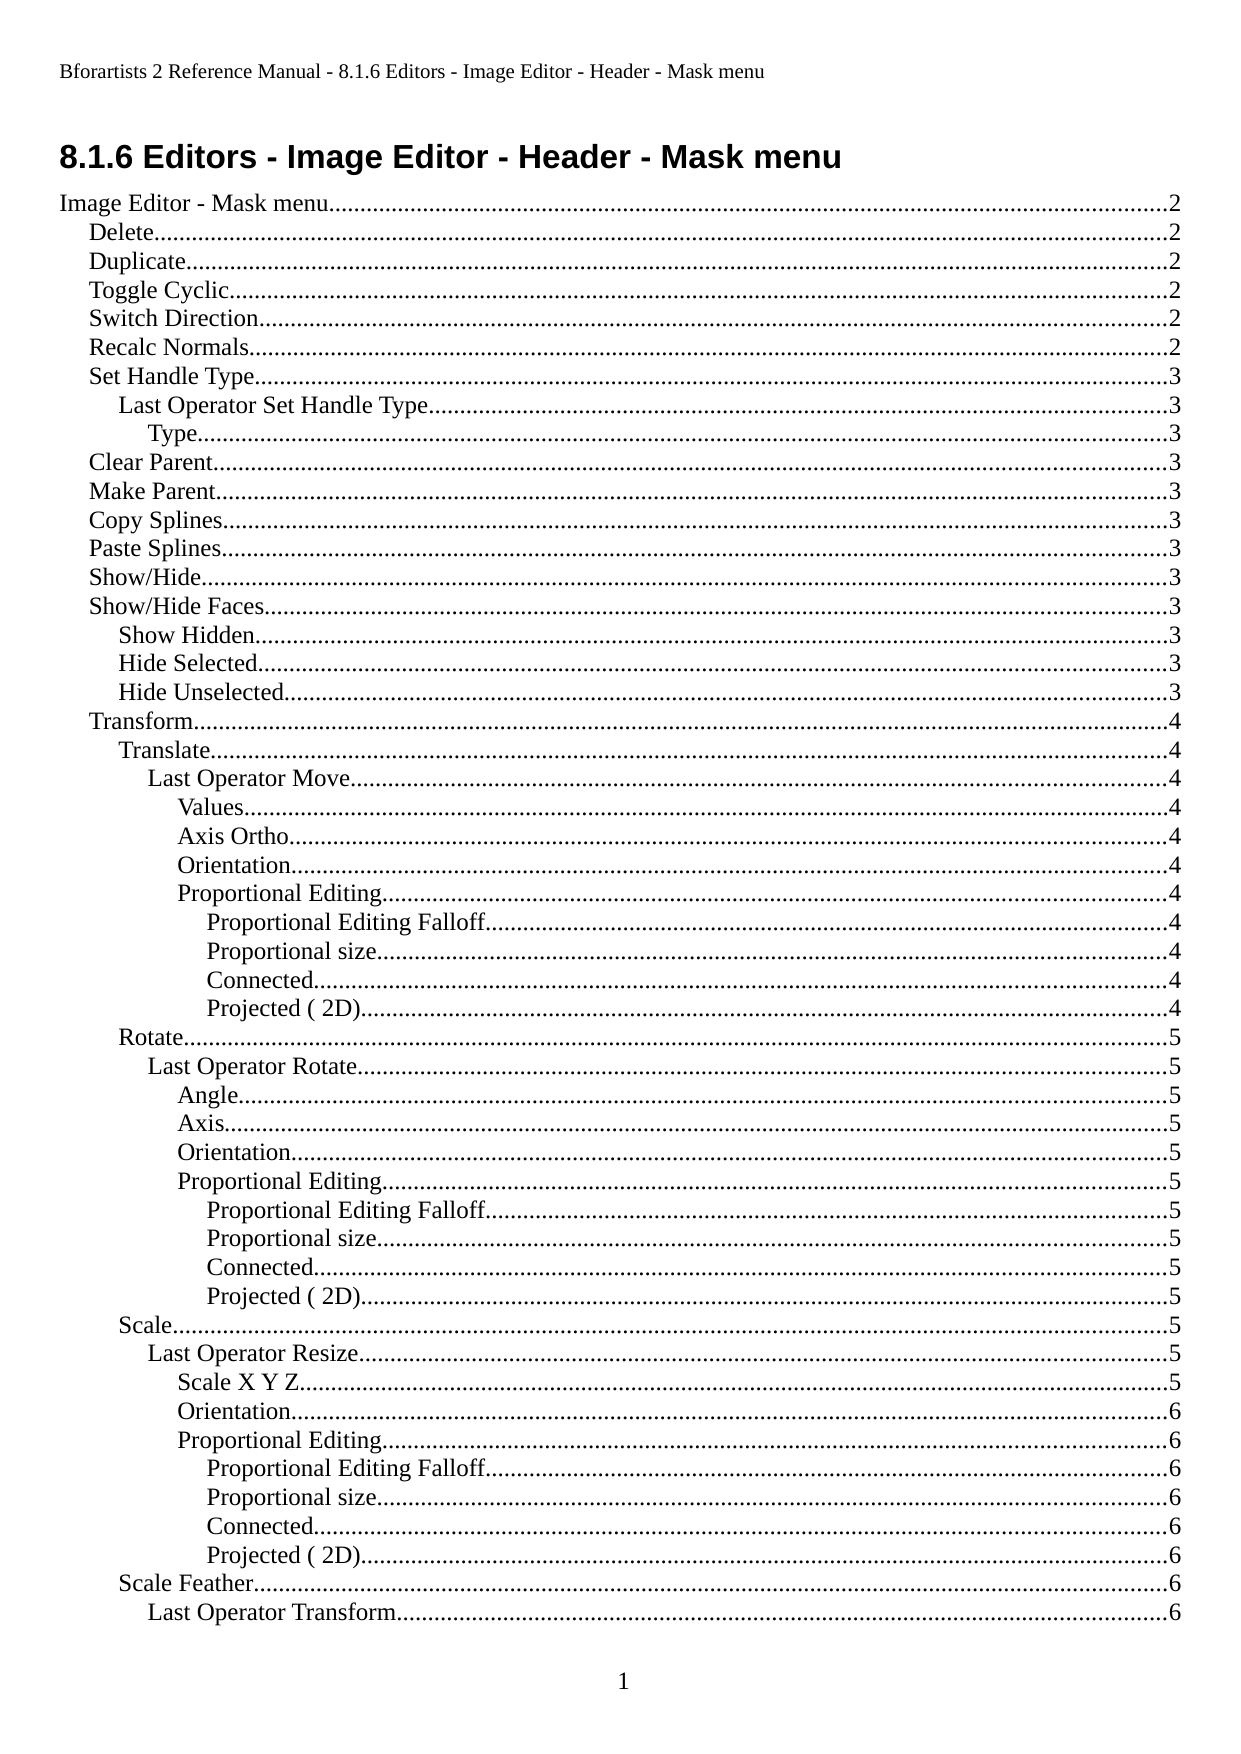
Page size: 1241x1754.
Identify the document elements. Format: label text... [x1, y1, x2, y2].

text Axis 5 [177, 1108, 1181, 1137]
text Angle 5 [177, 1080, 1181, 1108]
text Delete 2 [88, 217, 1181, 246]
text Transform 4 [88, 706, 1181, 735]
text Orientation 5 [177, 1137, 1181, 1166]
text Proportional Editing 6 [177, 1425, 1181, 1453]
text Axis Ortho 4 [177, 821, 1181, 850]
text Projected ( 2D) 5 [206, 1281, 1181, 1310]
text Toggle Cyclic 2 [88, 275, 1181, 303]
text Proportional Editing Falloff 5 [206, 1195, 1181, 1223]
text Scale Feather 6 [118, 1568, 1181, 1597]
text Copy Splines 3 [88, 505, 1181, 533]
text Orientation 6 [177, 1396, 1181, 1425]
text Connected 5 [206, 1252, 1181, 1281]
text Last Operator Resize 5 [147, 1338, 1181, 1367]
text Recalc Normals 2 [88, 332, 1181, 361]
text Connected 6 [206, 1511, 1181, 1540]
text Rotate 5 [118, 1022, 1181, 1051]
text Proportional Editing Falloff 6 [206, 1453, 1181, 1482]
text Proportional size 4 [206, 936, 1181, 965]
text Make Parent 3 [88, 476, 1181, 505]
subtitle 8.1.6 Editors - Image Editor - Header - Mask menu [59, 138, 1181, 176]
text Set Handle Type 3 [88, 361, 1181, 390]
text Last Operator Move 4 [147, 763, 1181, 792]
text Orientation 4 [177, 850, 1181, 878]
text Show Hidden 3 [118, 620, 1181, 648]
text Scale X Y Z 5 [177, 1367, 1181, 1396]
text Show/Hide Faces 3 [88, 591, 1181, 620]
text Last Operator Transform 6 [147, 1597, 1181, 1626]
text Type 3 [147, 418, 1181, 447]
text Hide Unselected 3 [118, 677, 1181, 706]
text Values 4 [177, 792, 1181, 821]
text Clear Parent 3 [88, 447, 1181, 476]
text Image Editor - Mask menu 2 [59, 188, 1181, 217]
text Connected 4 [206, 965, 1181, 993]
text Duplicate 2 [88, 246, 1181, 275]
text Proportional Editing 5 [177, 1166, 1181, 1195]
text Proportional size 6 [206, 1482, 1181, 1511]
text Proportional Editing Falloff 4 [206, 907, 1181, 936]
text Projected ( 2D) 6 [206, 1540, 1181, 1568]
text Proportional Editing 4 [177, 878, 1181, 907]
text Projected ( 2D) 4 [206, 993, 1181, 1022]
text Scale 5 [118, 1310, 1181, 1338]
text Proportional size 5 [206, 1223, 1181, 1252]
text Paste Splines 3 [88, 533, 1181, 562]
text Hide Selected 3 [118, 648, 1181, 677]
text Switch Direction 2 [88, 303, 1181, 332]
text Translate 4 [118, 735, 1181, 763]
text Last Operator Rotate 5 [147, 1051, 1181, 1080]
text Show/Hide 3 [88, 562, 1181, 591]
text Last Operator Set Handle Type 3 [118, 390, 1181, 418]
